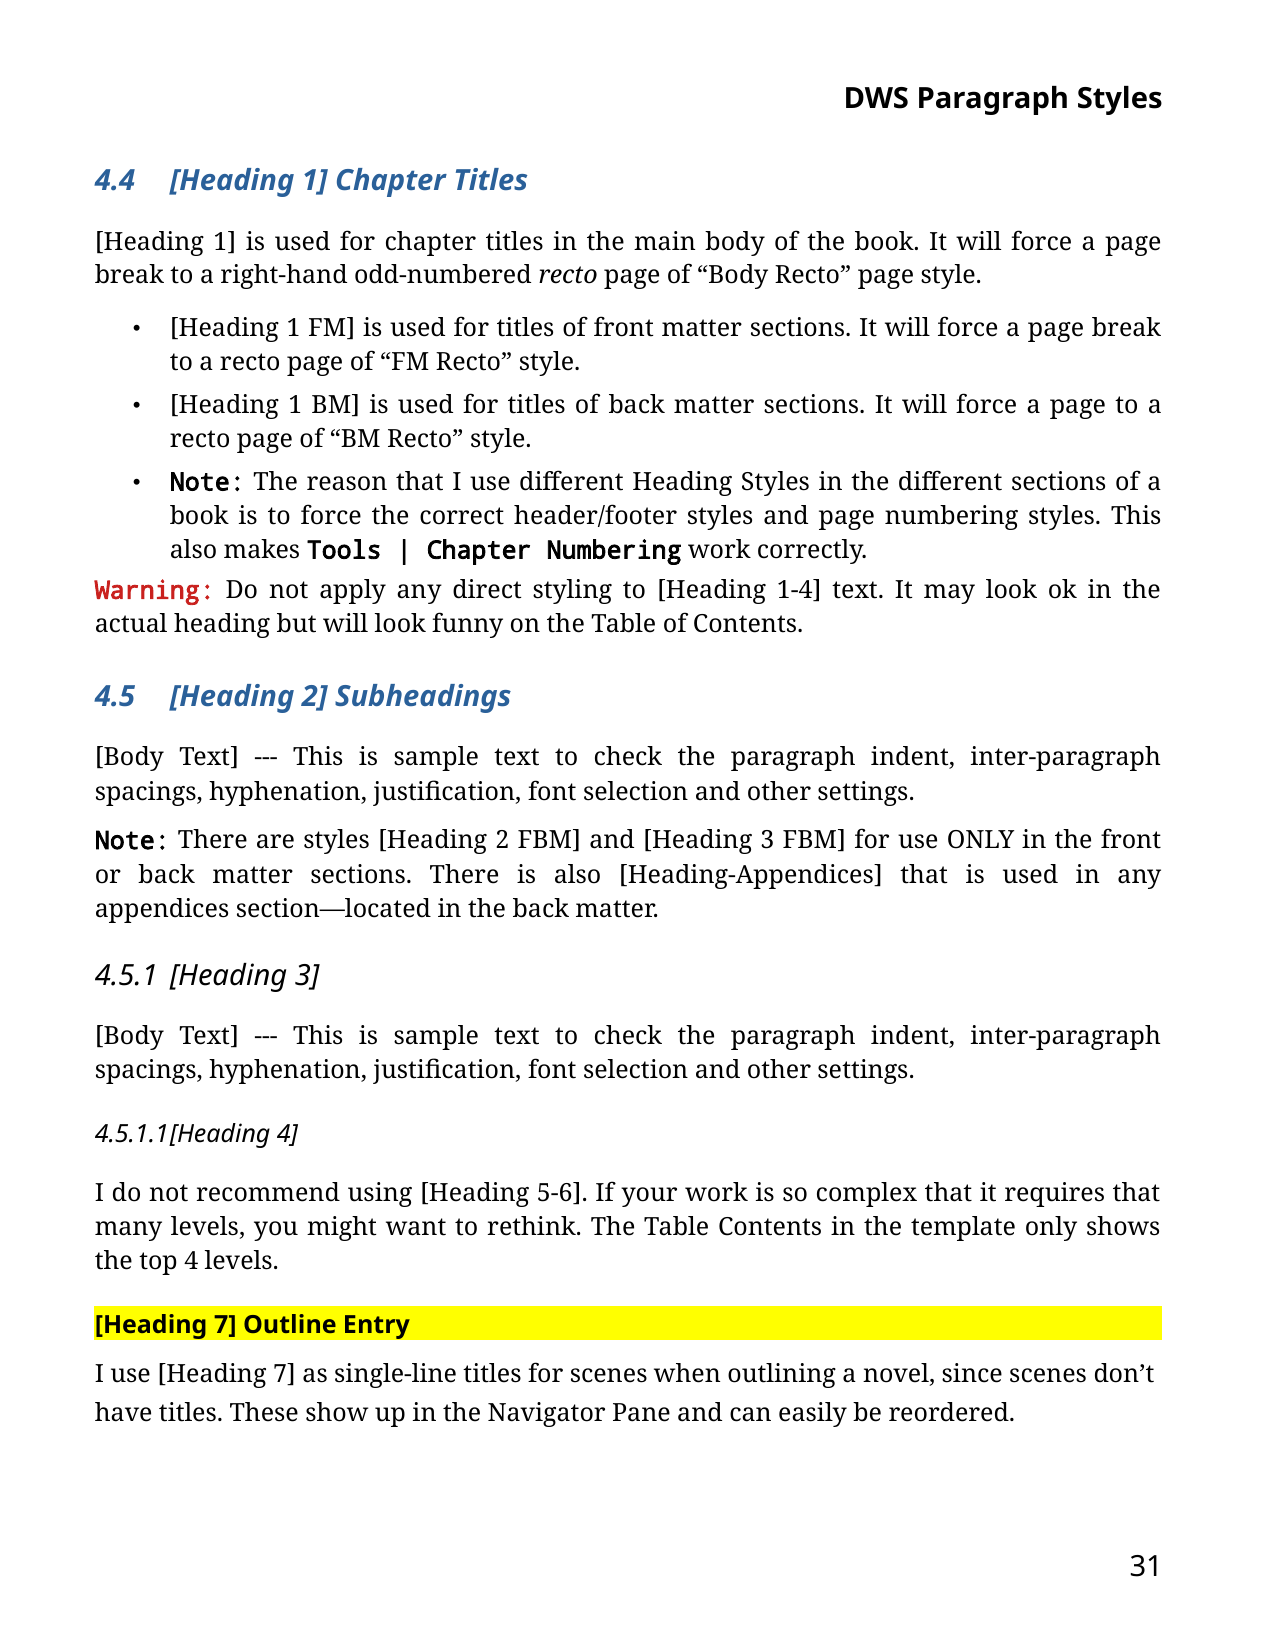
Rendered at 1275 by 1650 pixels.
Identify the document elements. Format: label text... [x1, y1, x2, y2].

subtitle [Heading 4] [94, 1116, 1162, 1150]
text I use [Heading 7] as single-line titles for scenes when outlining a novel, since scenes don’t have titles. These show up in the Navigator Pane and can easily be reordered. [94, 1355, 1162, 1429]
text Note: There are styles [Heading 2 FBM] and [Heading 3 FBM] for use ONLY in the front or back matter sections. There is also [Heading-Appendices] that is used in any appendices section—located in the back matter. [94, 822, 1162, 924]
text [Body Text] --- This is sample text to check the paragraph indent, inter-paragraph spacings, hyphenation, justification, font selection and other settings. [94, 739, 1162, 807]
text I do not recommend using [Heading 5-6]. If your work is so complex that it requires that many levels, you might want to rethink. The Table Contents in the template only shows the top 4 levels. [94, 1174, 1162, 1276]
text Warning: Do not apply any direct styling to [Heading 1-4] text. It may look ok in the actual heading but will look funny on the Table of Contents. [94, 572, 1162, 640]
subtitle [Heading 3] [94, 954, 1162, 994]
text [Body Text] --- This is sample text to check the paragraph indent, inter-paragraph spacings, hyphenation, justification, font selection and other settings. [94, 1018, 1162, 1086]
list [Heading 1 FM] is used for titles of front matter sections. It will force a page break to a recto page of “FM Recto” style. [132, 309, 1162, 377]
subtitle [Heading 7] Outline Entry [94, 1306, 1162, 1340]
subtitle [Heading 1] Chapter Titles [94, 160, 1162, 199]
text [Heading 1] is used for chapter titles in the main body of the book. It will force a page break to a right-hand odd-numbered recto page of “Body Recto” page style. [94, 223, 1162, 291]
list Note: The reason that I use different Heading Styles in the different sections of a book is to force the correct header/footer styles and page numbering styles. This also makes Tools | Chapter Numbering work correctly. [132, 464, 1162, 566]
list [Heading 1 BM] is used for titles of back matter sections. It will force a page to a recto page of “BM Recto” style. [132, 386, 1162, 454]
subtitle [Heading 2] Subheadings [94, 676, 1162, 715]
